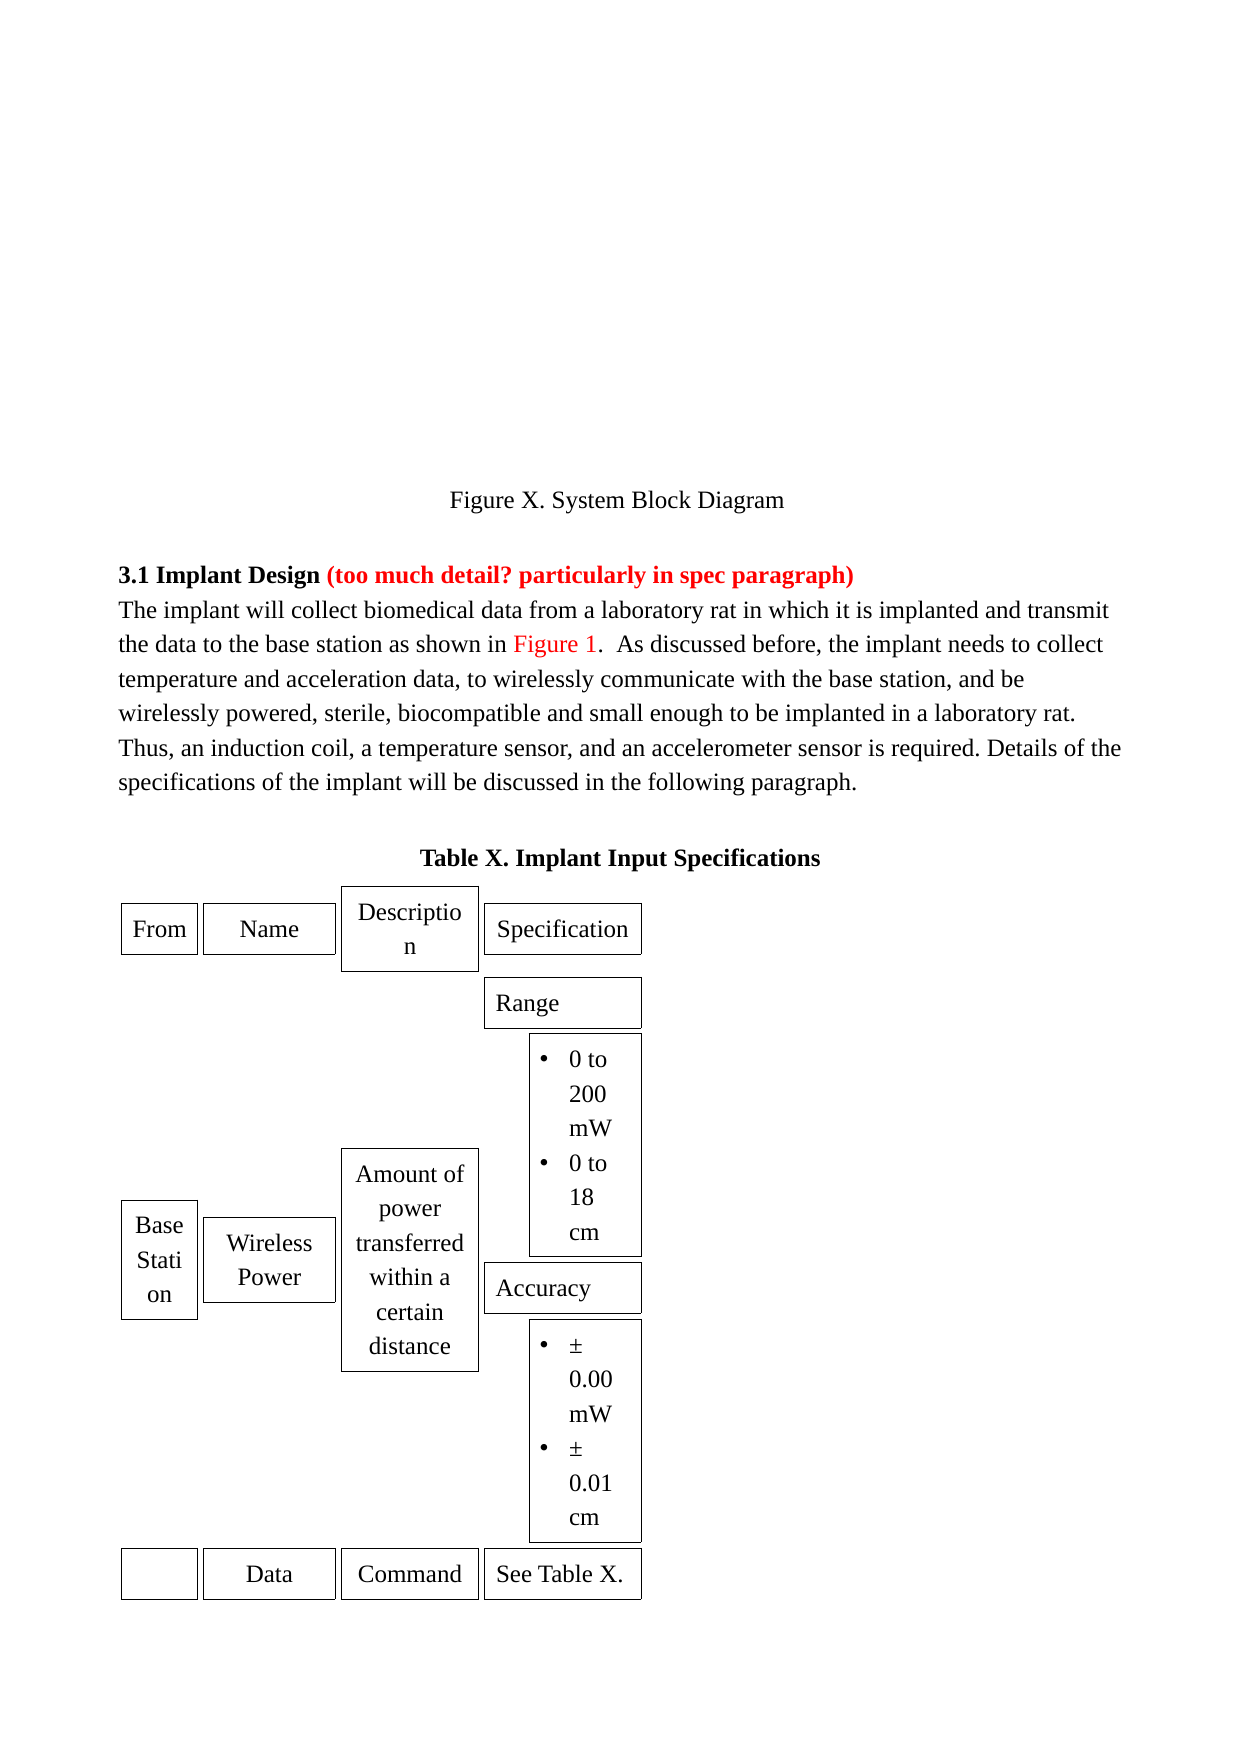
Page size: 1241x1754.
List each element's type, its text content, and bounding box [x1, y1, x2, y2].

table_cell Command [338, 1545, 481, 1631]
table_cell Data [200, 1545, 338, 1631]
table_cell Base Station [118, 974, 200, 1545]
table_header Name [200, 883, 338, 974]
table_cell Amount of power transferred within a certain distance [338, 974, 481, 1545]
text Table X. Implant Input Specifications [118, 843, 1122, 872]
text Figure X. System Block Diagram [118, 485, 1122, 513]
table_header Description [338, 883, 481, 974]
table_cell Range 0 to 200 mW 0 to 18 cm Accuracy ± 0.00 mW ± 0.01 cm [481, 974, 644, 1545]
table_cell See Table X. [481, 1545, 644, 1631]
table_header Specification [481, 883, 644, 974]
text The implant will collect biomedical data from a laboratory rat in which it is implanted and transmit the data to the base station as shown in Figure 1. As discussed before, the implant needs to collect temperature and acceleration data, to wirelessly communicate with the base station, and be wirelessly powered, sterile, biocompatible and small enough to be implanted in a laboratory rat. Thus, an induction coil, a temperature sensor, and an accelerometer sensor is required. Details of the specifications of the implant will be discussed in the following paragraph. [118, 595, 1122, 796]
text 3.1 Implant Design (too much detail? particularly in spec paragraph) [118, 561, 1122, 589]
table_cell Wireless Power [200, 974, 338, 1545]
table_cell [118, 1545, 200, 1631]
table_header From [118, 883, 200, 974]
